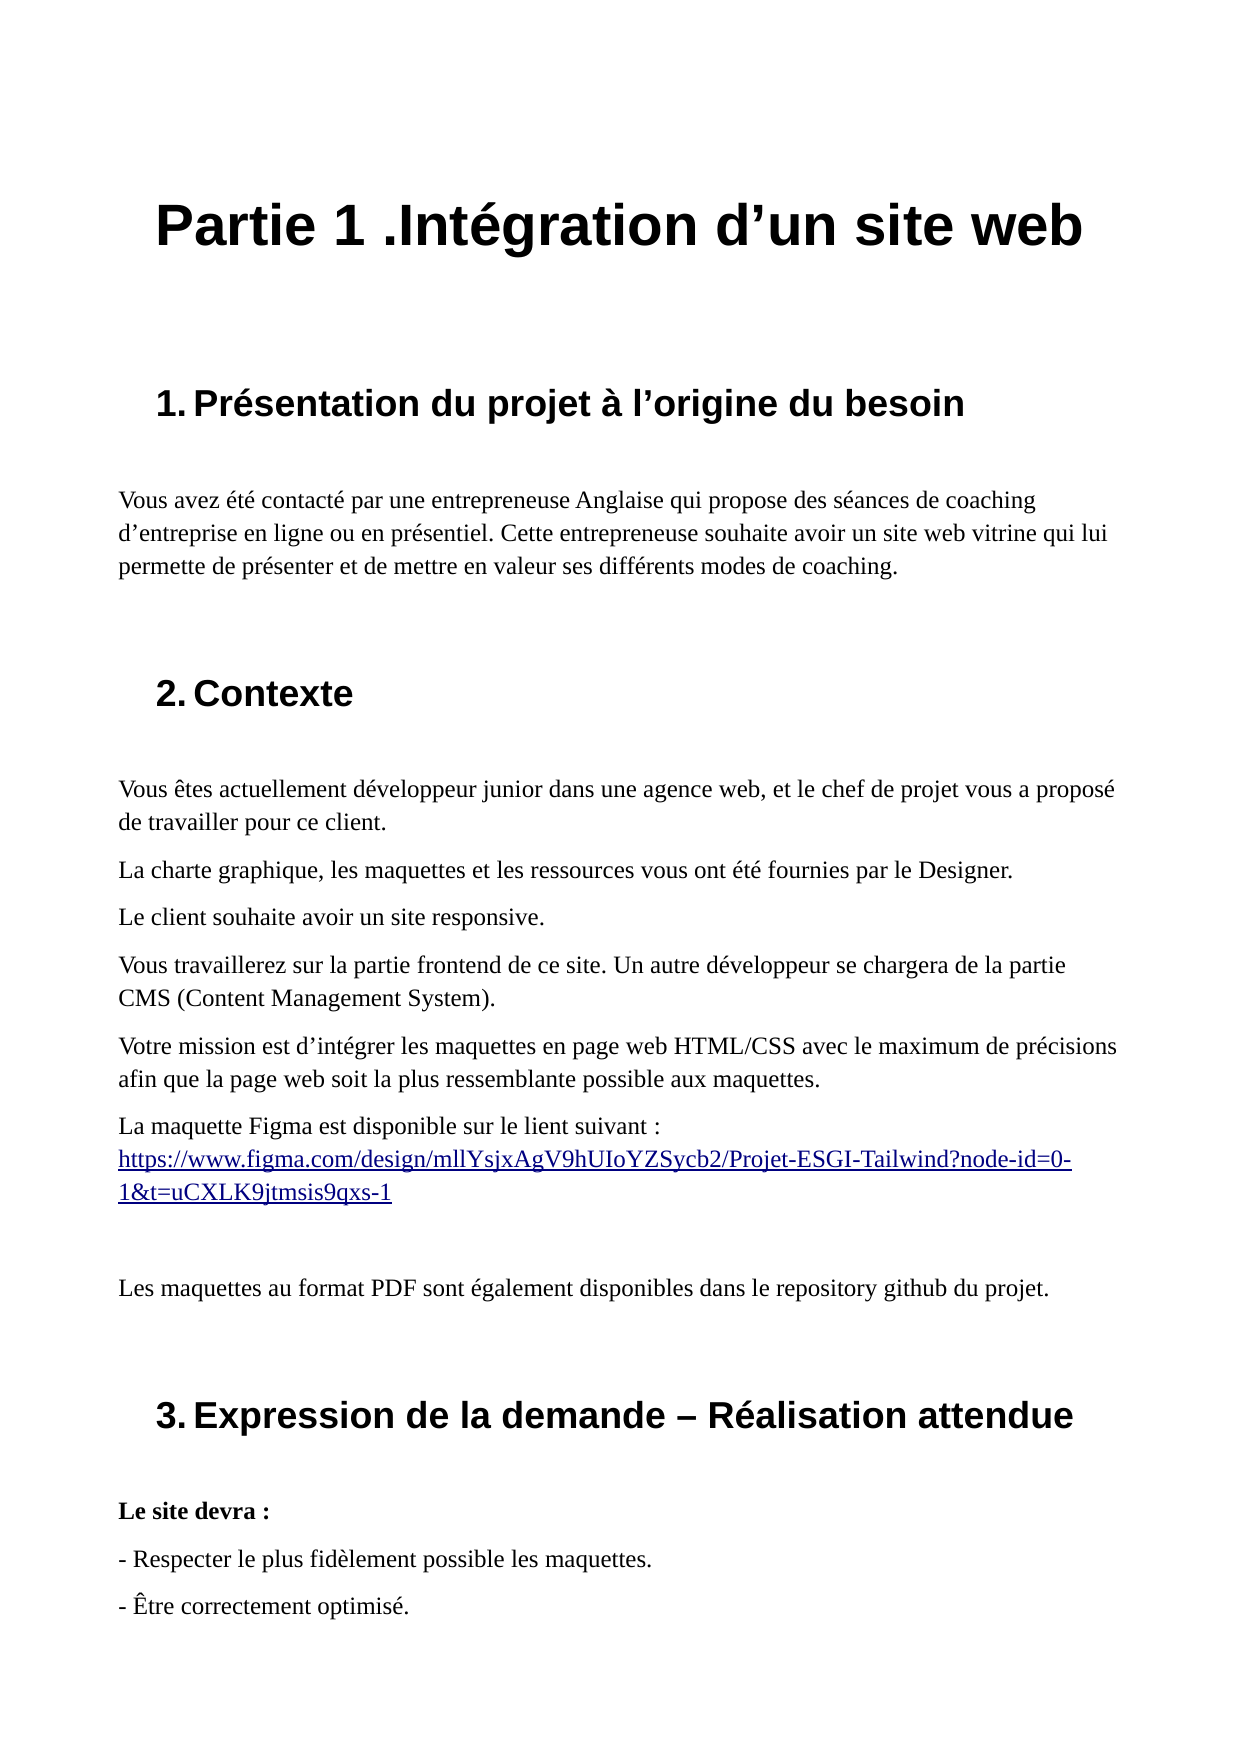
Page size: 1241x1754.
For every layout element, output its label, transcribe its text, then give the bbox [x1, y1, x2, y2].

text La maquette Figma est disponible sur le lient suivant : https://www.figma.com/design/mllYsjxAgV9hUIoYZSycb2/Projet-ESGI-Tailwind?node-id=0-1&t=uCXLK9jtmsis9qxs-1 [118, 1111, 1122, 1206]
text Le site devra : [118, 1496, 1122, 1525]
text Vous avez été contacté par une entrepreneuse Anglaise qui propose des séances de coaching d’entreprise en ligne ou en présentiel. Cette entrepreneuse souhaite avoir un site web vitrine qui lui permette de présenter et de mettre en valeur ses différents modes de coaching. [118, 485, 1122, 579]
text Votre mission est d’intégrer les maquettes en page web HTML/CSS avec le maximum de précisions afin que la page web soit la plus ressemblante possible aux maquettes. [118, 1031, 1122, 1092]
subtitle Expression de la demande – Réalisation attendue [156, 1393, 1122, 1436]
text - Respecter le plus fidèlement possible les maquettes. [118, 1544, 1122, 1572]
subtitle Contexte [156, 671, 1122, 714]
text Vous êtes actuellement développeur junior dans une agence web, et le chef de projet vous a proposé de travailler pour ce client. [118, 774, 1122, 836]
subtitle Présentation du projet à l’origine du besoin [156, 382, 1122, 425]
text Le client souhaite avoir un site responsive. [118, 902, 1122, 931]
text La charte graphique, les maquettes et les ressources vous ont été fournies par le Designer. [118, 855, 1122, 884]
text Les maquettes au format PDF sont également disponibles dans le repository github du projet. [118, 1273, 1122, 1301]
text - Être correctement optimisé. [118, 1591, 1122, 1620]
title Partie 1 .Intégration d’un site web [118, 191, 1122, 258]
text Vous travaillerez sur la partie frontend de ce site. Un autre développeur se chargera de la partie CMS (Content Management System). [118, 950, 1122, 1012]
